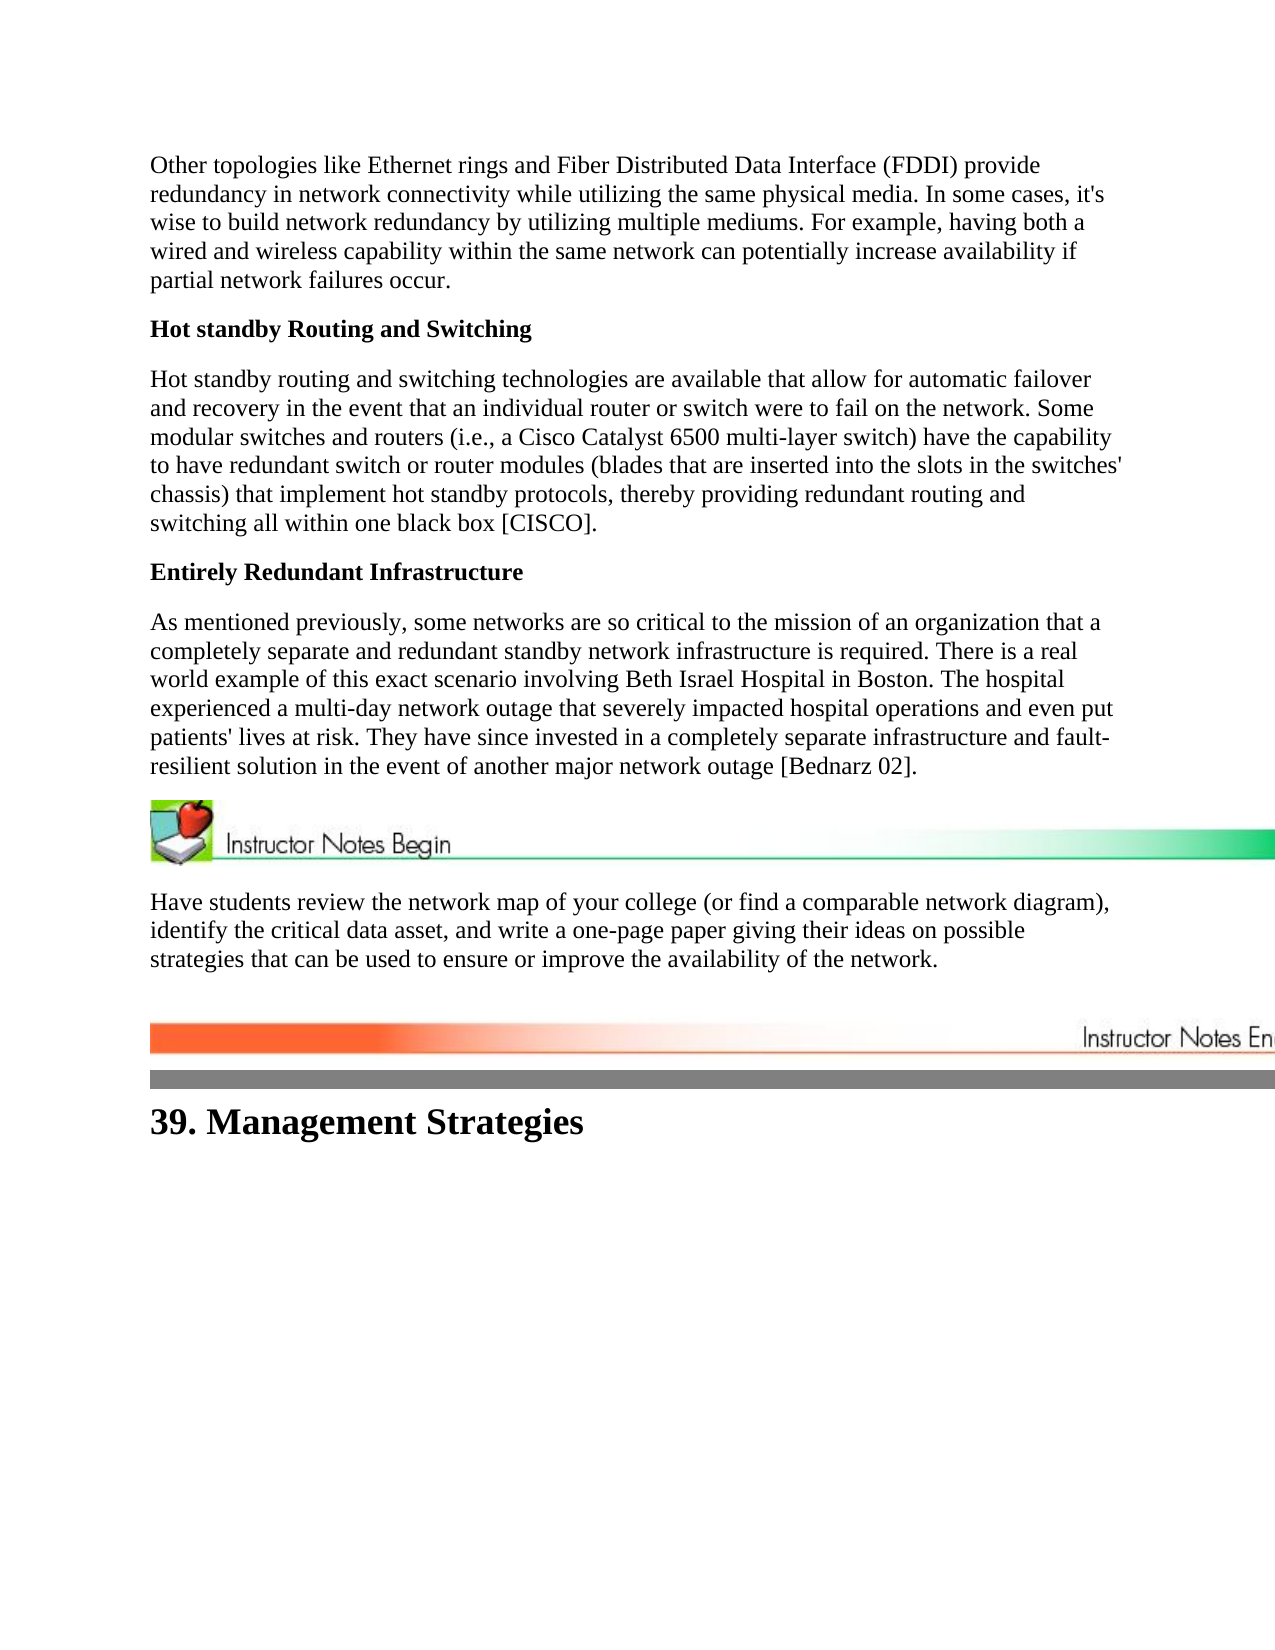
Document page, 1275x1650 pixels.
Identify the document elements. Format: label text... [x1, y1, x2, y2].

subtitle 39. Management Strategies [150, 1099, 1125, 1142]
text Hot standby Routing and Switching [150, 314, 1125, 343]
text Entirely Redundant Infrastructure [150, 557, 1125, 586]
text Hot standby routing and switching technologies are available that allow for automatic failover and recovery in the event that an individual router or switch were to fail on the network. Some modular switches and routers (i.e., a Cisco Catalyst 6500 multi-layer switch) have the capability to have redundant switch or router modules (blades that are inserted into the slots in the switches' chassis) that implement hot standby protocols, thereby providing redundant routing and switching all within one black box [CISCO]. [150, 364, 1125, 537]
text Have students review the network map of your college (or find a comparable network diagram), identify the critical data asset, and write a one-page paper giving their ideas on possible strategies that can be used to ensure or improve the availability of the network. [150, 887, 1125, 973]
text As mentioned previously, some networks are so critical to the mission of an organization that a completely separate and redundant standby network infrastructure is required. There is a real world example of this exact scenario involving Beth Israel Hospital in Boston. The hospital experienced a multi-day network outage that severely impacted hospital operations and even put patients' lives at risk. They have since invested in a completely separate infrastructure and fault-resilient solution in the event of another major network outage [Bednarz 02]. [150, 607, 1125, 779]
text Other topologies like Ethernet rings and Fiber Distributed Data Interface (FDDI) provide redundancy in network connectivity while utilizing the same physical media. In some cases, it's wise to build network redundancy by utilizing multiple mediums. For example, having both a wired and wireless capability within the same network can potentially increase availability if partial network failures occur. [150, 150, 1125, 294]
